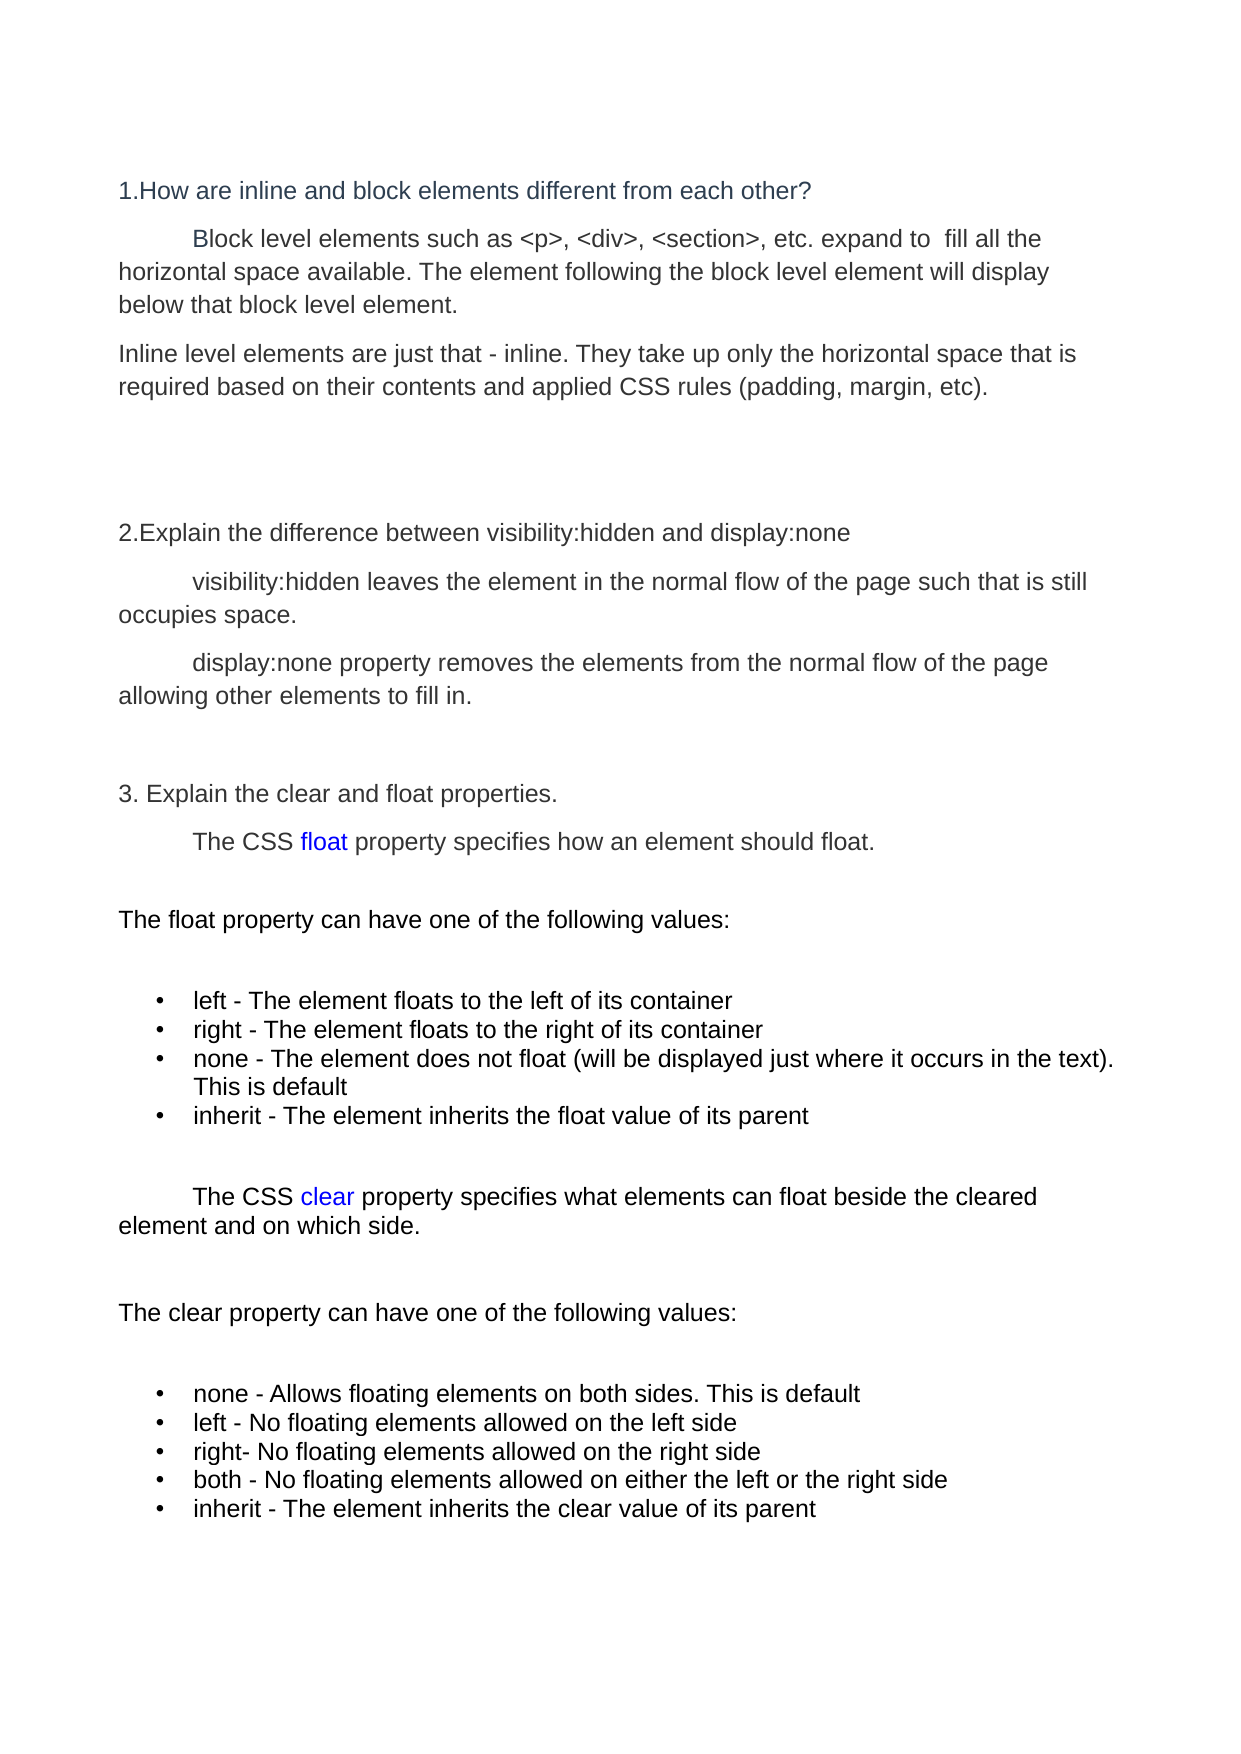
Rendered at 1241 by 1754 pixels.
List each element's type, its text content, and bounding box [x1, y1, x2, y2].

text 3. Explain the clear and float properties. [118, 778, 1122, 807]
text The CSS clear property specifies what elements can float beside the cleared element and on which side. [118, 1182, 1122, 1239]
list none - Allows floating elements on both sides. This is default [156, 1379, 1122, 1408]
list right - The element floats to the right of its container [156, 1015, 1122, 1043]
text visibility:hidden leaves the element in the normal flow of the page such that is still occupies space. [118, 567, 1122, 628]
list right- No floating elements allowed on the right side [156, 1436, 1122, 1465]
list left - No floating elements allowed on the left side [156, 1408, 1122, 1436]
text display:none property removes the elements from the normal flow of the page allowing other elements to fill in. [118, 648, 1122, 710]
text 1.How are inline and block elements different from each other? [118, 176, 1122, 204]
text 2.Explain the difference between visibility:hidden and display:none [118, 518, 1122, 547]
text The float property can have one of the following values: [118, 905, 1122, 934]
text The CSS float property specifies how an element should float. [118, 827, 1122, 856]
list left - The element floats to the left of its container [156, 986, 1122, 1015]
text Block level elements such as <p>, <div>, <section>, etc. expand to fill all the horizontal space available. The element following the block level element will display below that block level element. [118, 224, 1122, 319]
list inherit - The element inherits the float value of its parent [156, 1101, 1122, 1130]
list both - No floating elements allowed on either the left or the right side [156, 1465, 1122, 1494]
list inherit - The element inherits the clear value of its parent [156, 1494, 1122, 1523]
text The clear property can have one of the following values: [118, 1298, 1122, 1327]
text Inline level elements are just that - inline. They take up only the horizontal space that is required based on their contents and applied CSS rules (padding, margin, etc). [118, 339, 1122, 401]
list none - The element does not float (will be displayed just where it occurs in the text). This is default [156, 1043, 1122, 1101]
